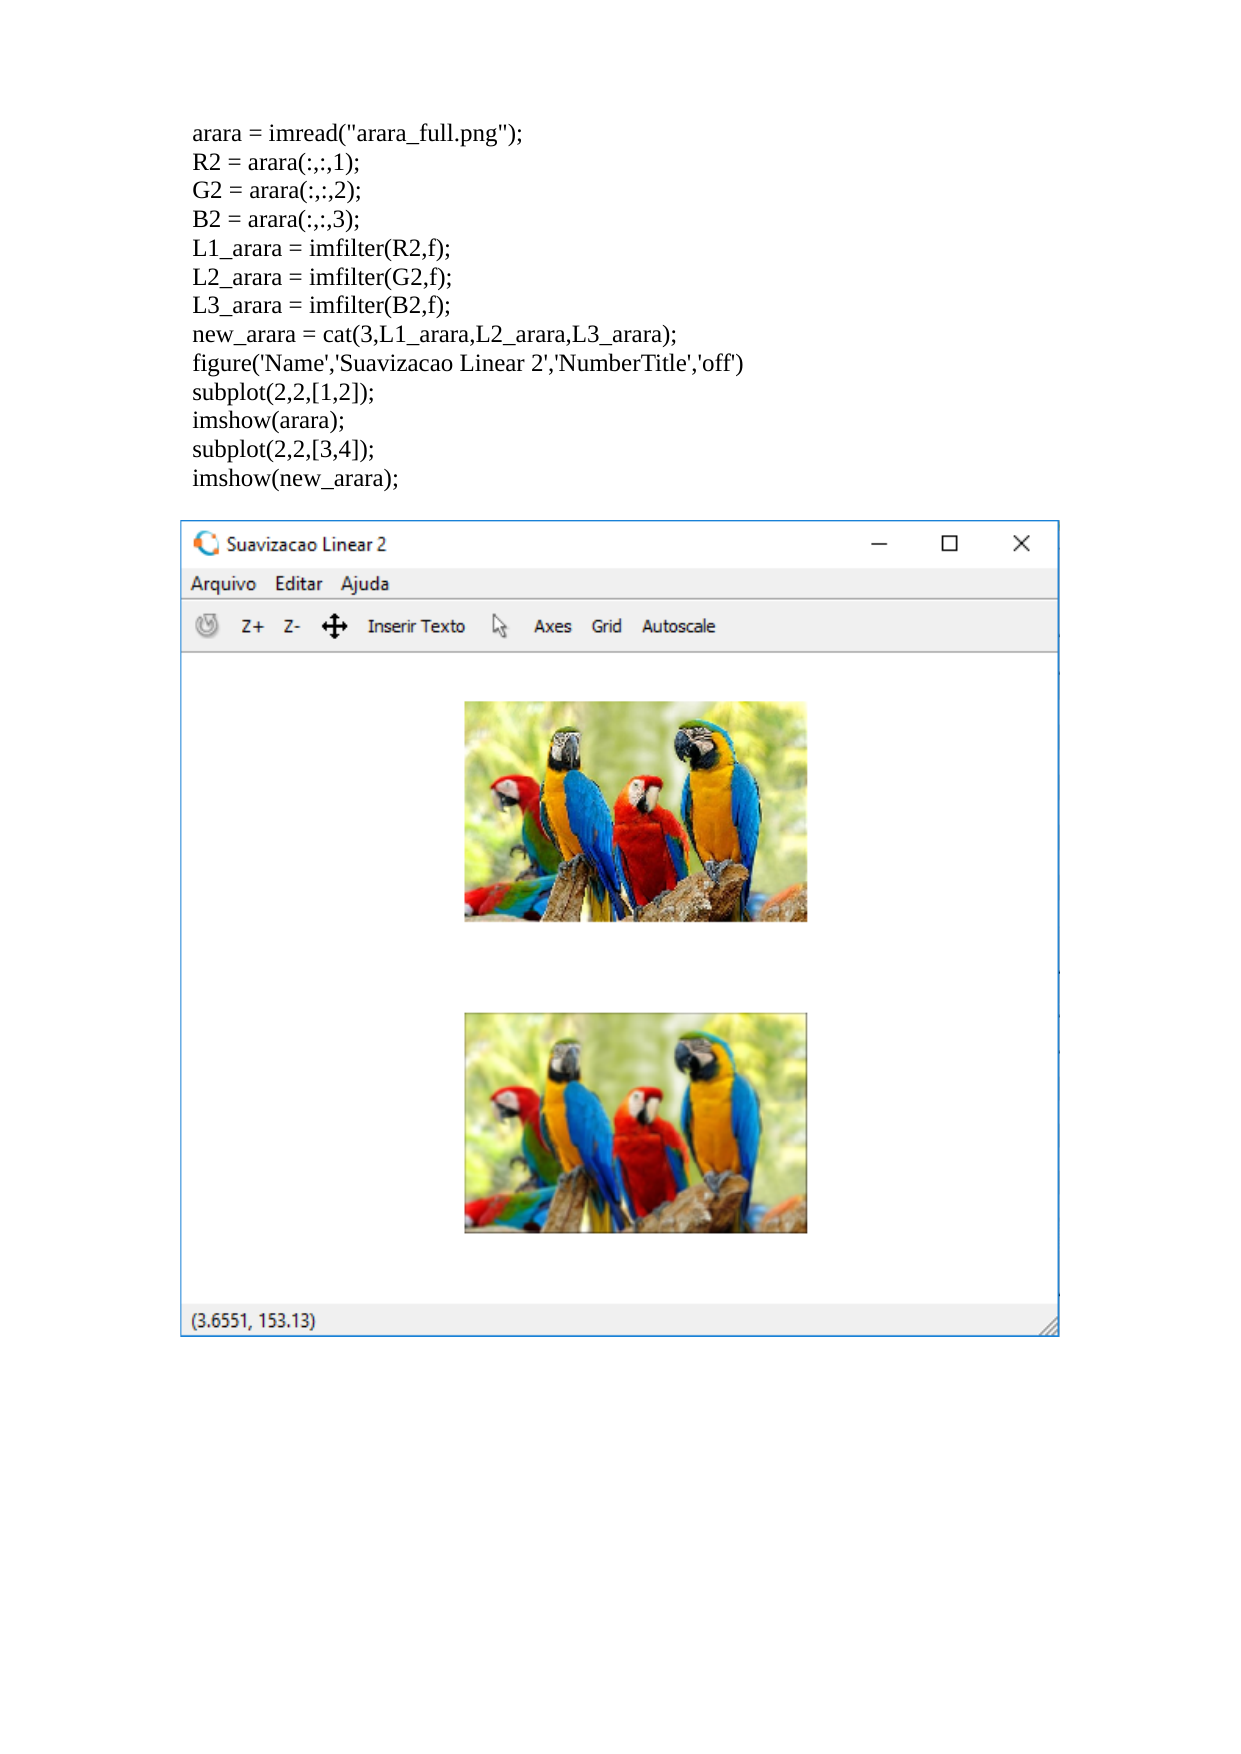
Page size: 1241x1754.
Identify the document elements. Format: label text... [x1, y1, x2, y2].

picture [180, 520, 1060, 1337]
text G2 = arara(:,:,2); [118, 176, 1122, 204]
text imshow(new_arara); [118, 463, 1122, 492]
text subplot(2,2,[1,2]); [118, 377, 1122, 406]
text L1_arara = imfilter(R2,f); [118, 233, 1122, 262]
text B2 = arara(:,:,3); [118, 204, 1122, 233]
text new_arara = cat(3,L1_arara,L2_arara,L3_arara); [118, 319, 1122, 348]
text arara = imread("arara_full.png"); [118, 118, 1122, 147]
text L3_arara = imfilter(B2,f); [118, 291, 1122, 319]
text imshow(arara); [118, 406, 1122, 434]
text figure('Name','Suavizacao Linear 2','NumberTitle','off') [118, 348, 1122, 377]
text R2 = arara(:,:,1); [118, 147, 1122, 176]
text L2_arara = imfilter(G2,f); [118, 262, 1122, 291]
text subplot(2,2,[3,4]); [118, 434, 1122, 463]
